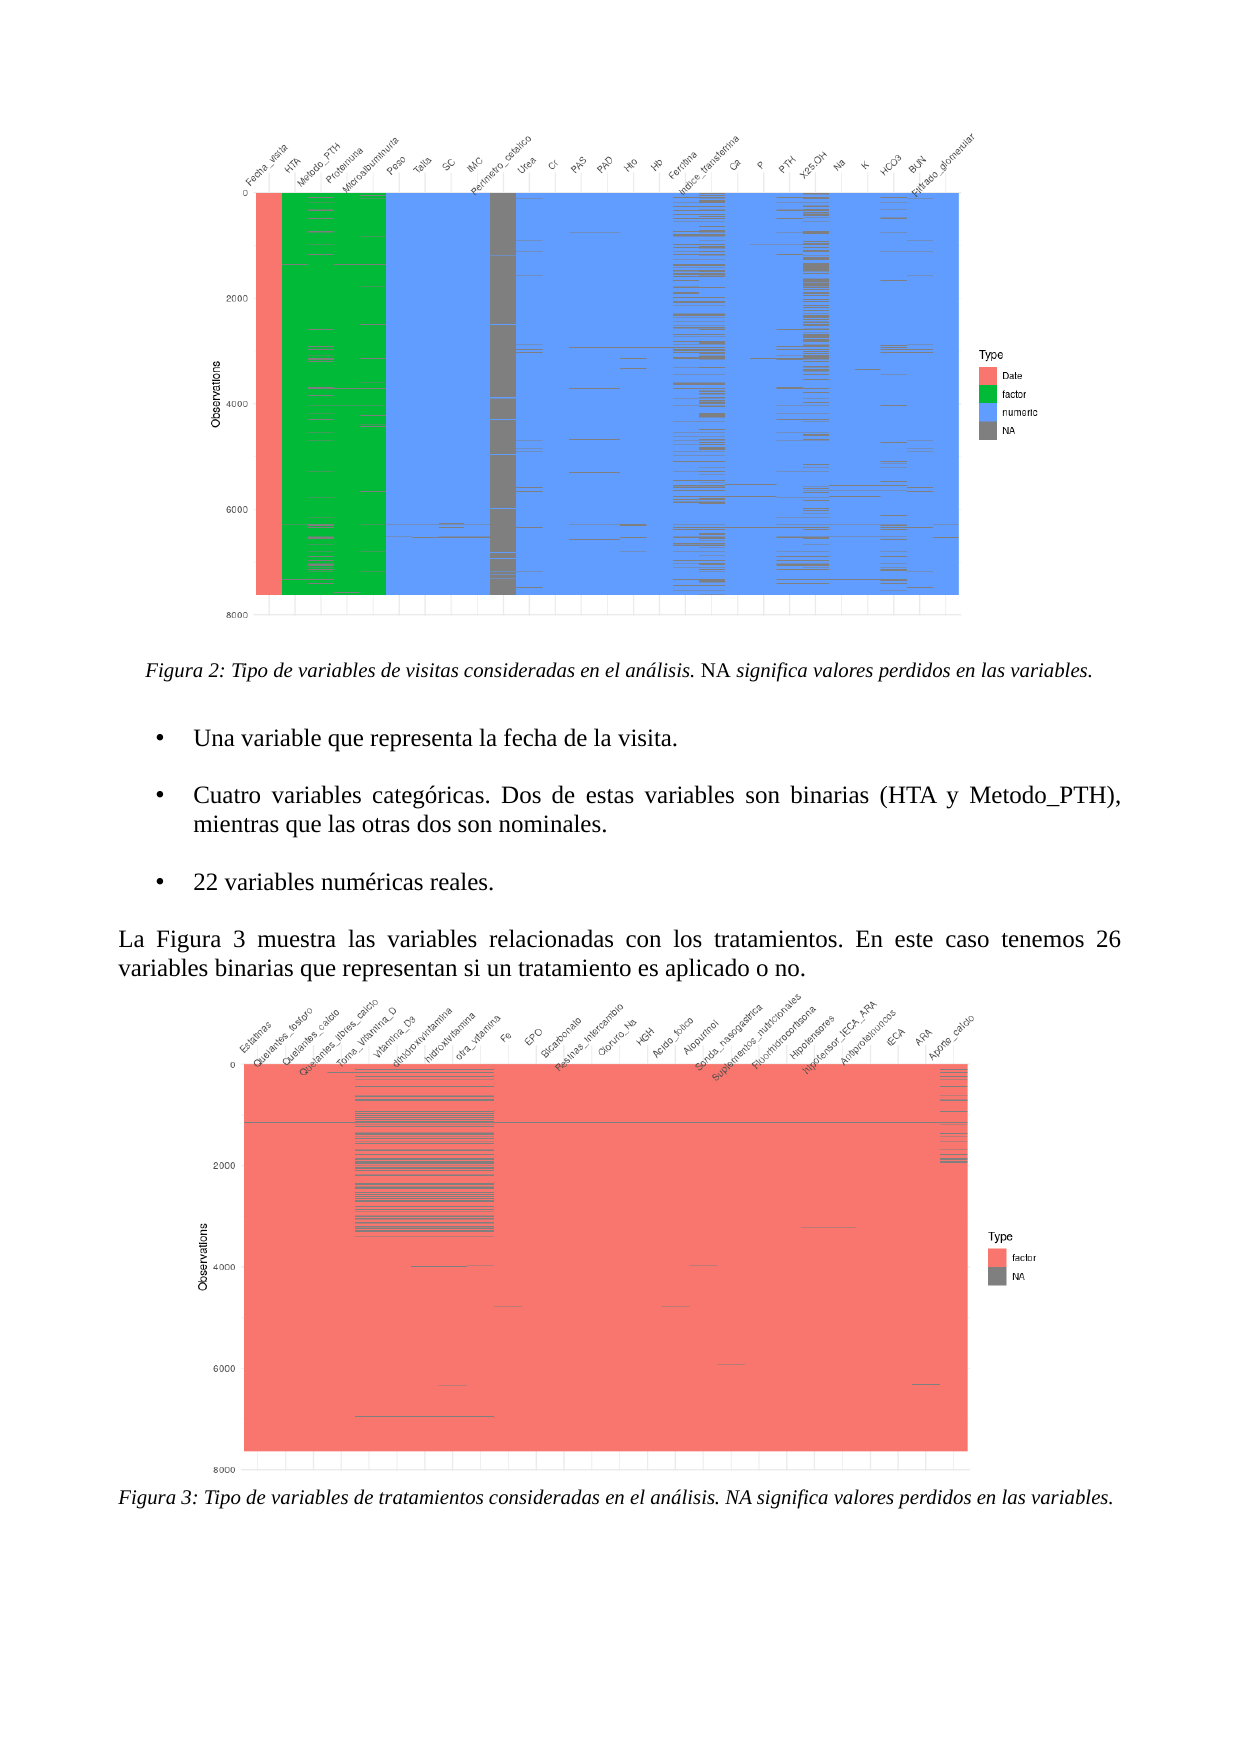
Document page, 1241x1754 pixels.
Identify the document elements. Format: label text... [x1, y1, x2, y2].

text Figura 2: Tipo de variables de visitas consideradas en el análisis. NA significa valores perdidos en las variables. [118, 658, 1122, 682]
text La Figura 3 muestra las variables relacionadas con los tratamientos. En este caso tenemos 26 variables binarias que representan si un tratamiento es aplicado o no. [118, 924, 1122, 982]
list 22 variables numéricas reales. [156, 867, 1122, 896]
picture [192, 992, 1048, 1476]
text Figura 3: Tipo de variables de tratamientos consideradas en el análisis. NA significa valores perdidos en las variables. [118, 1485, 1122, 1509]
list Una variable que representa la fecha de la visita. [156, 723, 1122, 752]
picture [205, 127, 1049, 621]
list Cuatro variables categóricas. Dos de estas variables son binarias (HTA y Metodo_PTH), mientras que las otras dos son nominales. [156, 781, 1122, 838]
